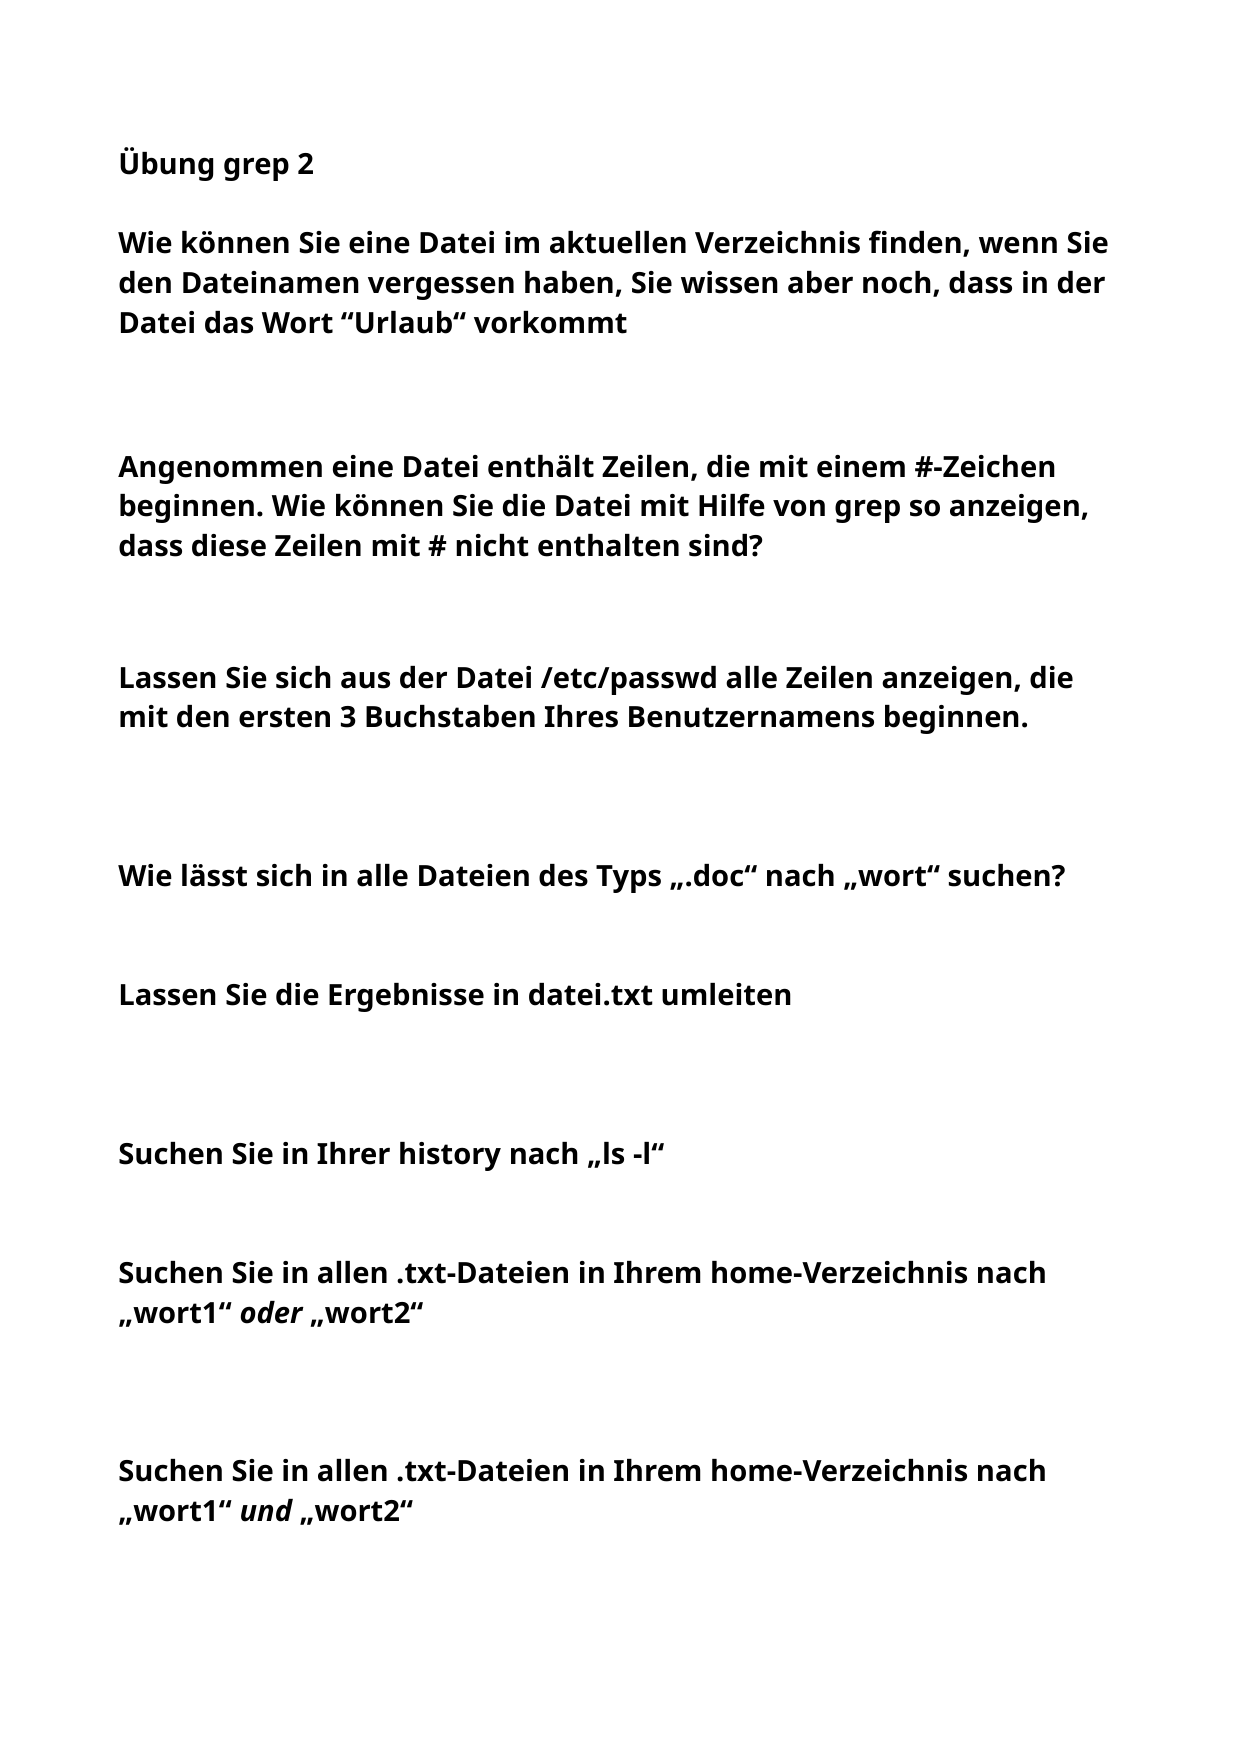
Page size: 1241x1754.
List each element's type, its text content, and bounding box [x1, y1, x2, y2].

text Lassen Sie sich aus der Datei /etc/passwd alle Zeilen anzeigen, die mit den ersten 3 Buchstaben Ihres Benutzernamens beginnen. [118, 657, 1122, 736]
subtitle Übung grep 2 Wie können Sie eine Datei im aktuellen Verzeichnis finden, wenn Sie den Dateinamen vergessen haben, Sie wissen aber noch, dass in der Datei das Wort “Urlaub“ vorkommt [118, 143, 1122, 342]
text Wie lässt sich in alle Dateien des Typs „.doc“ nach „wort“ suchen? Lassen Sie die Ergebnisse in datei.txt umleiten Suchen Sie in Ihrer history nach „ls -l“ Suchen Sie in allen .txt-Dateien in Ihrem home-Verzeichnis nach „wort1“ oder „wort2“ Suchen Sie in allen .txt-Dateien in Ihrem home-Verzeichnis nach „wort1“ und „wort2“ [118, 816, 1122, 1609]
text Angenommen eine Datei enthält Zeilen, die mit einem #-Zeichen beginnen. Wie können Sie die Datei mit Hilfe von grep so anzeigen, dass diese Zeilen mit # nicht enthalten sind? [118, 446, 1122, 565]
